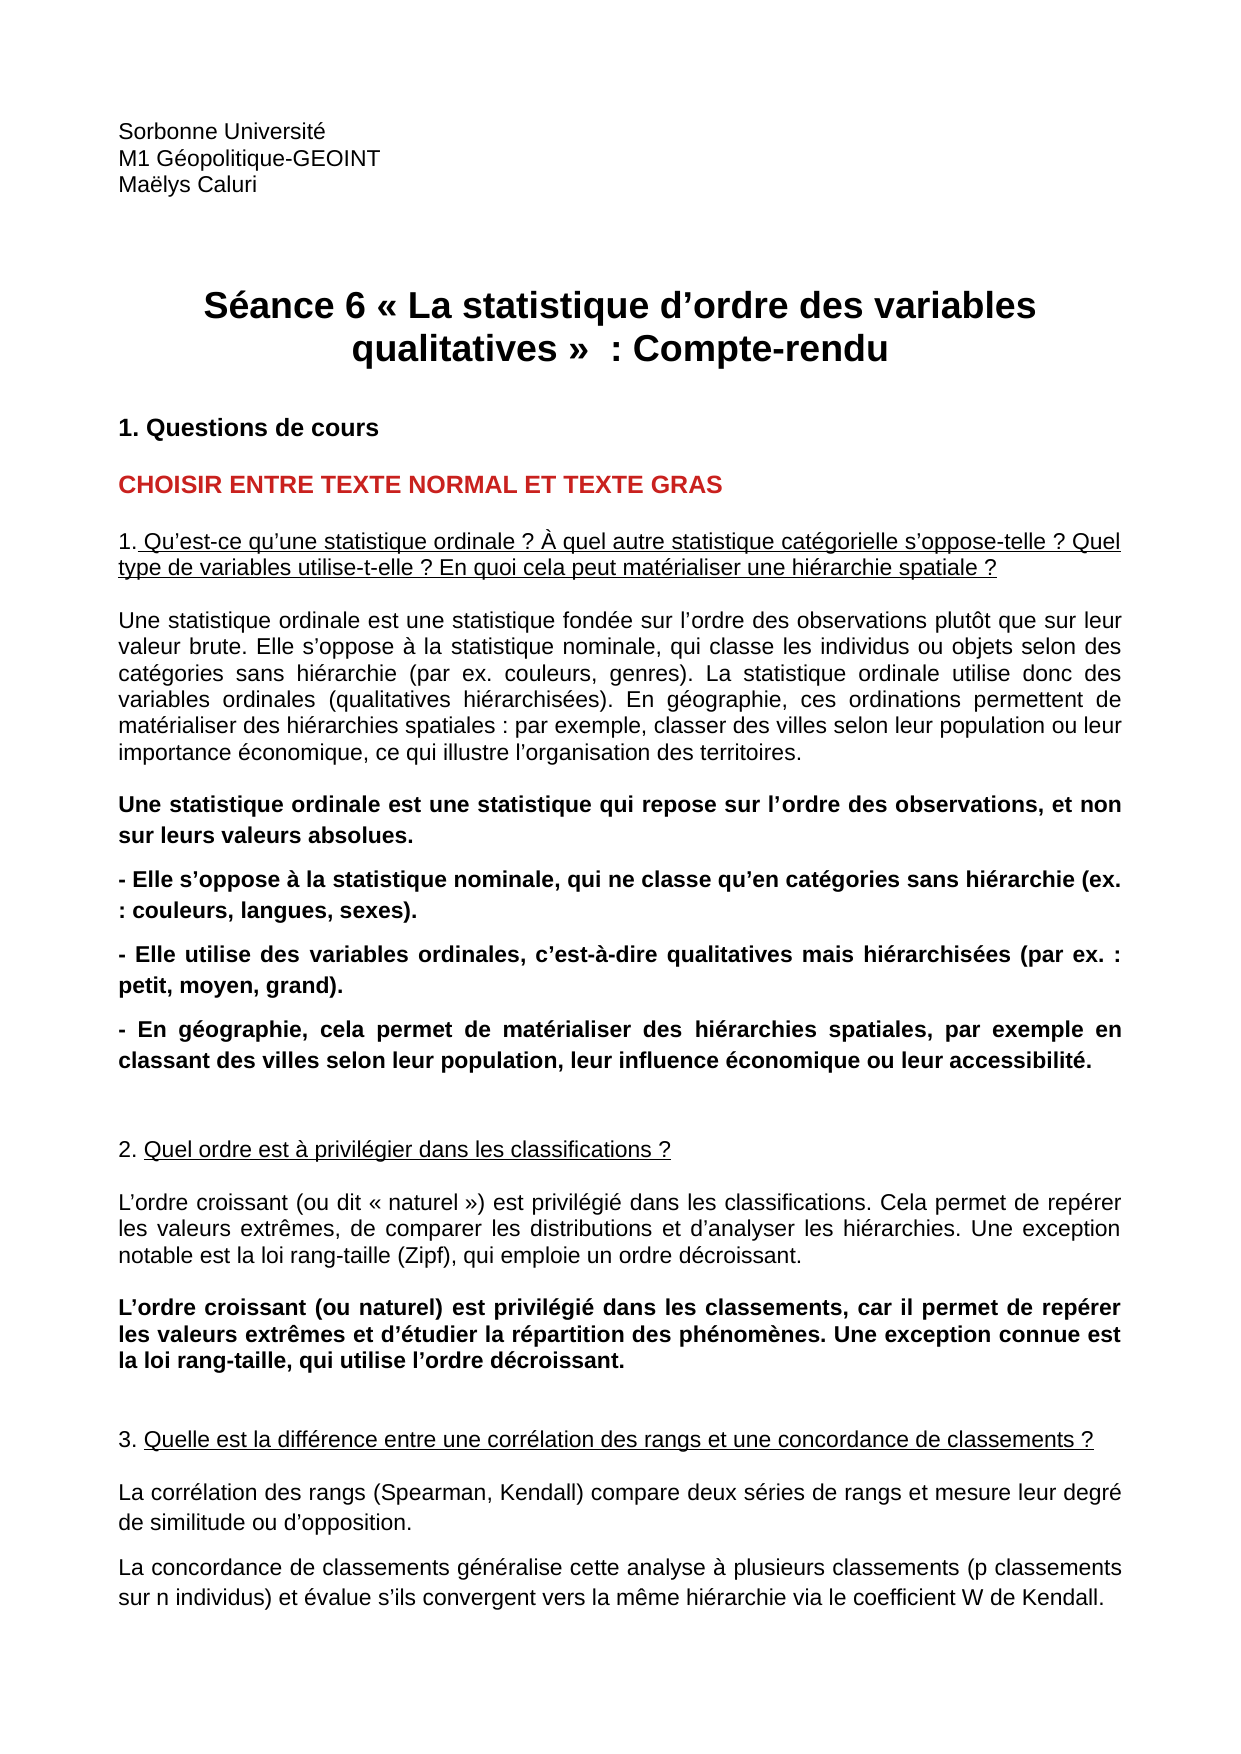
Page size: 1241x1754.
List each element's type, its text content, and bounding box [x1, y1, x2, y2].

text 1. Qu’est-ce qu’une statistique ordinale ? À quel autre statistique catégorielle s’oppose-telle ? Quel type de variables utilise-t-elle ? En quoi cela peut matérialiser une hiérarchie spatiale ? [118, 528, 1122, 581]
text CHOISIR ENTRE TEXTE NORMAL ET TEXTE GRAS [118, 470, 1122, 499]
text Une statistique ordinale est une statistique fondée sur l’ordre des observations plutôt que sur leur valeur brute. Elle s’oppose à la statistique nominale, qui classe les individus ou objets selon des catégories sans hiérarchie (par ex. couleurs, genres). La statistique ordinale utilise donc des variables ordinales (qualitatives hiérarchisées). En géographie, ces ordinations permettent de matérialiser des hiérarchies spatiales : par exemple, classer des villes selon leur population ou leur importance économique, ce qui illustre l’organisation des territoires. [118, 607, 1122, 765]
text Sorbonne Université [118, 118, 1122, 144]
text 1. Questions de cours [118, 413, 1122, 442]
text - En géographie, cela permet de matérialiser des hiérarchies spatiales, par exemple en classant des villes selon leur population, leur influence économique ou leur accessibilité. [118, 1016, 1122, 1073]
text - Elle s’oppose à la statistique nominale, qui ne classe qu’en catégories sans hiérarchie (ex. : couleurs, langues, sexes). [118, 866, 1122, 923]
text L’ordre croissant (ou naturel) est privilégié dans les classements, car il permet de repérer les valeurs extrêmes et d’étudier la répartition des phénomènes. Une exception connue est la loi rang-taille, qui utilise l’ordre décroissant. [118, 1294, 1122, 1373]
text M1 Géopolitique-GEOINT [118, 144, 1122, 171]
text Maëlys Caluri [118, 171, 1122, 197]
text La corrélation des rangs (Spearman, Kendall) compare deux séries de rangs et mesure leur degré de similitude ou d’opposition. [118, 1479, 1122, 1535]
text - Elle utilise des variables ordinales, c’est-à-dire qualitatives mais hiérarchisées (par ex. : petit, moyen, grand). [118, 941, 1122, 998]
text 3. Quelle est la différence entre une corrélation des rangs et une concordance de classements ? [118, 1426, 1122, 1452]
text L’ordre croissant (ou dit « naturel ») est privilégié dans les classifications. Cela permet de repérer les valeurs extrêmes, de comparer les distributions et d’analyser les hiérarchies. Une exception notable est la loi rang-taille (Zipf), qui emploie un ordre décroissant. [118, 1189, 1122, 1268]
text Séance 6 « La statistique d’ordre des variables qualitatives » : Compte-rendu [118, 283, 1122, 370]
text Une statistique ordinale est une statistique qui repose sur l’ordre des observations, et non sur leurs valeurs absolues. [118, 791, 1122, 848]
text 2. Quel ordre est à privilégier dans les classifications ? [118, 1136, 1122, 1162]
text La concordance de classements généralise cette analyse à plusieurs classements (p classements sur n individus) et évalue s’ils convergent vers la même hiérarchie via le coefficient W de Kendall. [118, 1554, 1122, 1610]
